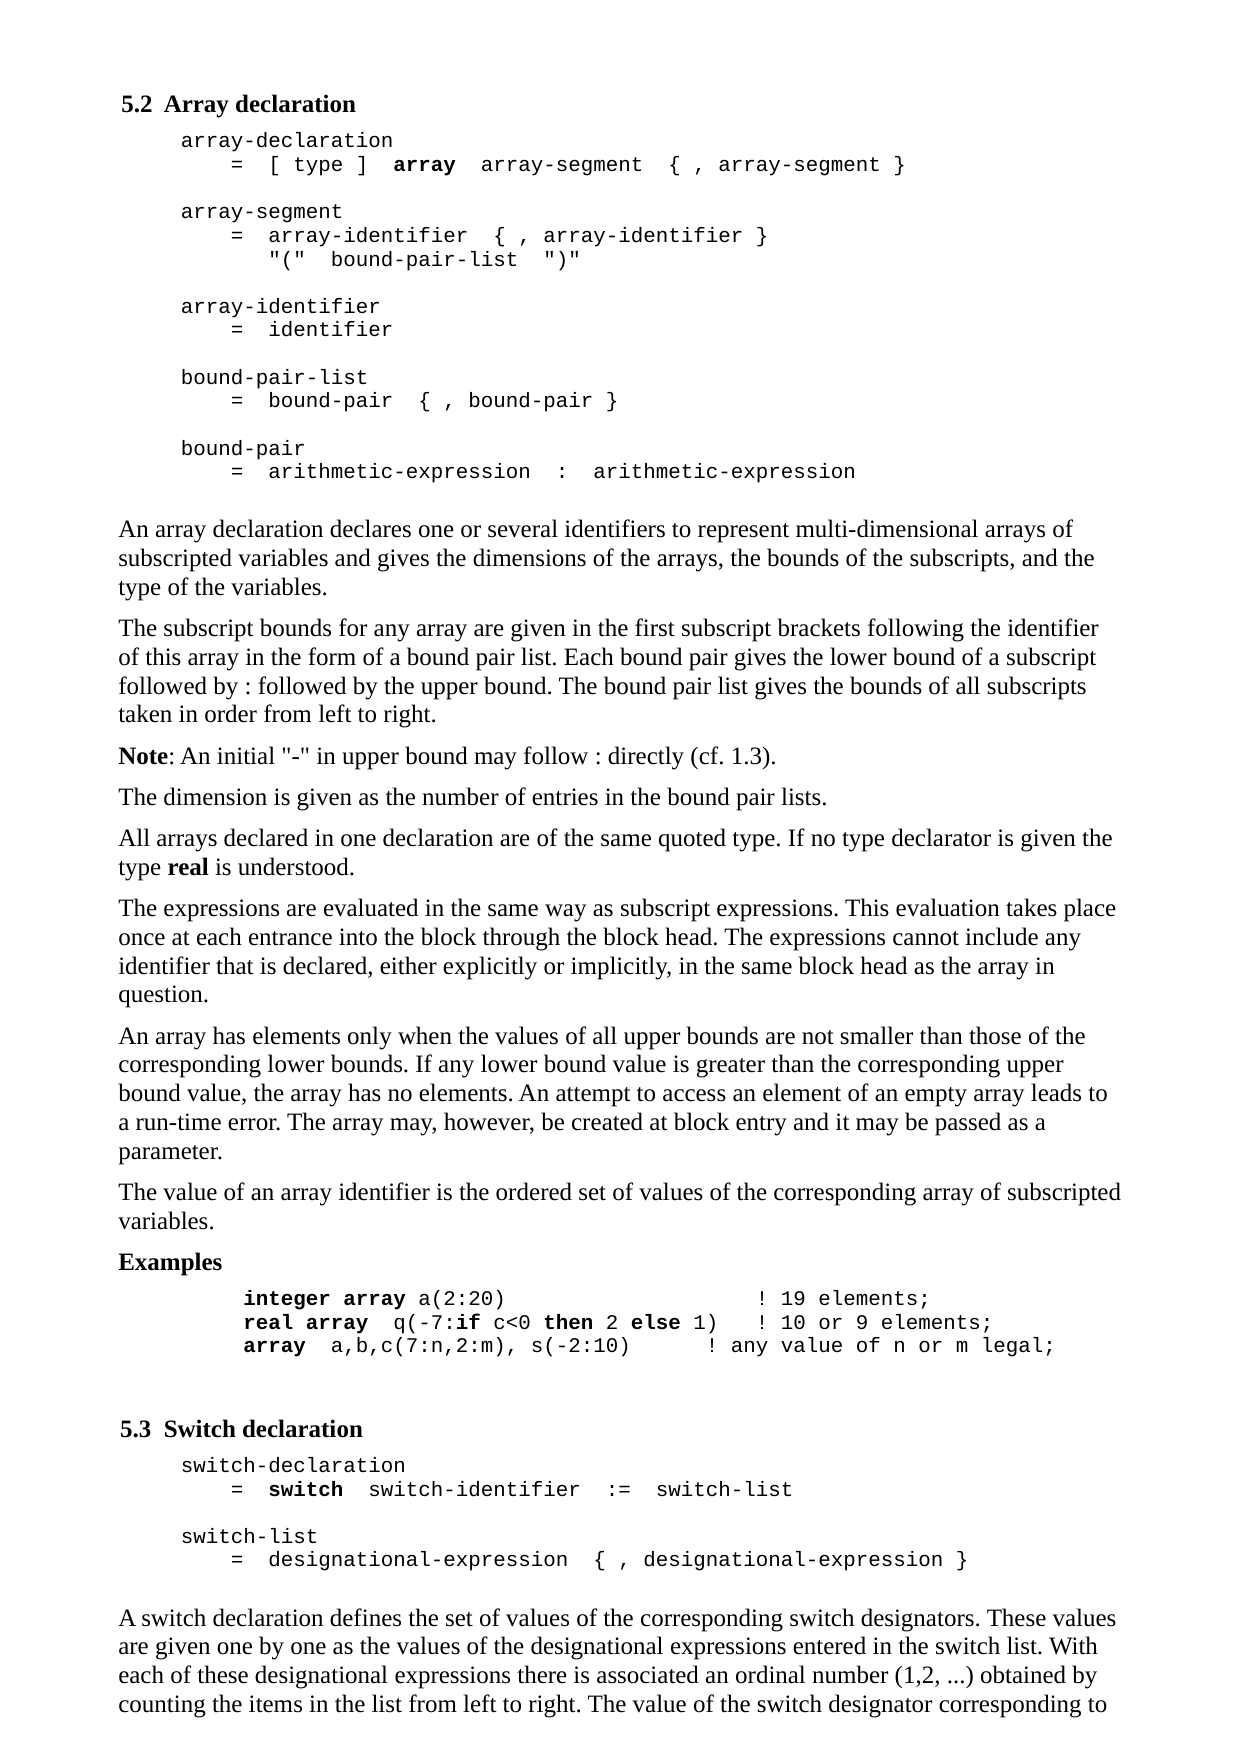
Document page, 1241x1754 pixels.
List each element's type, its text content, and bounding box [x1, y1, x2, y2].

text real array q(-7:if c<0 then 2 else 1) ! 10 or 9 elements; [118, 1312, 1122, 1336]
text array-segment [118, 201, 1122, 225]
subtitle 5.3 Switch declaration [120, 1414, 1122, 1442]
text switch-list [118, 1526, 1122, 1549]
text switch-declaration [118, 1455, 1122, 1478]
text Note: An initial "-" in upper bound may follow : directly (cf. 1.3). [118, 741, 1122, 769]
text = arithmetic-expression : arithmetic-expression [118, 461, 1122, 485]
text array-identifier [118, 296, 1122, 319]
text All arrays declared in one declaration are of the same quoted type. If no type declarator is given the type real is understood. [118, 823, 1122, 881]
text The dimension is given as the number of entries in the bound pair lists. [118, 782, 1122, 811]
text integer array a(2:20) ! 19 elements; [118, 1288, 1122, 1312]
text array-declaration [118, 130, 1122, 154]
text The expressions are evaluated in the same way as subscript expressions. This evaluation takes place once at each entrance into the block through the block head. The expressions cannot include any identifier that is declared, either explicitly or implicitly, in the same block head as the array in question. [118, 893, 1122, 1008]
text "(" bound-pair-list ")" [118, 248, 1122, 272]
text = identifier [118, 319, 1122, 343]
text bound-pair-list [118, 367, 1122, 390]
text array a,b,c(7:n,2:m), s(-2:10) ! any value of n or m legal; [118, 1336, 1122, 1359]
text The subscript bounds for any array are given in the first subscript brackets following the identifier of this array in the form of a bound pair list. Each bound pair gives the lower bound of a subscript followed by : followed by the upper bound. The bound pair list gives the bounds of all subscripts taken in order from left to right. [118, 613, 1122, 728]
text The value of an array identifier is the ordered set of values of the corresponding array of subscripted variables. [118, 1177, 1122, 1234]
text An array declaration declares one or several identifiers to represent multi-dimensional arrays of subscripted variables and gives the dimensions of the arrays, the bounds of the subscripts, and the type of the variables. [118, 514, 1122, 601]
text = array-identifier { , array-identifier } [118, 225, 1122, 248]
text An array has elements only when the values of all upper bounds are not smaller than those of the corresponding lower bounds. If any lower bound value is greater than the corresponding upper bound value, the array has no elements. An attempt to access an element of an empty array leads to a run-time error. The array may, however, be created at block entry and it may be passed as a parameter. [118, 1021, 1122, 1164]
text = bound-pair { , bound-pair } [118, 390, 1122, 414]
text = designational-expression { , designational-expression } [118, 1549, 1122, 1573]
text A switch declaration defines the set of values of the corresponding switch designators. These values are given one by one as the values of the designational expressions entered in the switch list. With each of these designational expressions there is associated an ordinal number (1,2, ...) obtained by counting the items in the list from left to right. The value of the switch designator corresponding to [118, 1603, 1122, 1718]
subtitle 5.2 Array declaration [121, 89, 1122, 118]
text = switch switch-identifier := switch-list [118, 1478, 1122, 1502]
text = [ type ] array array-segment { , array-segment } [118, 154, 1122, 178]
text bound-pair [118, 438, 1122, 461]
text Examples [118, 1247, 1122, 1276]
